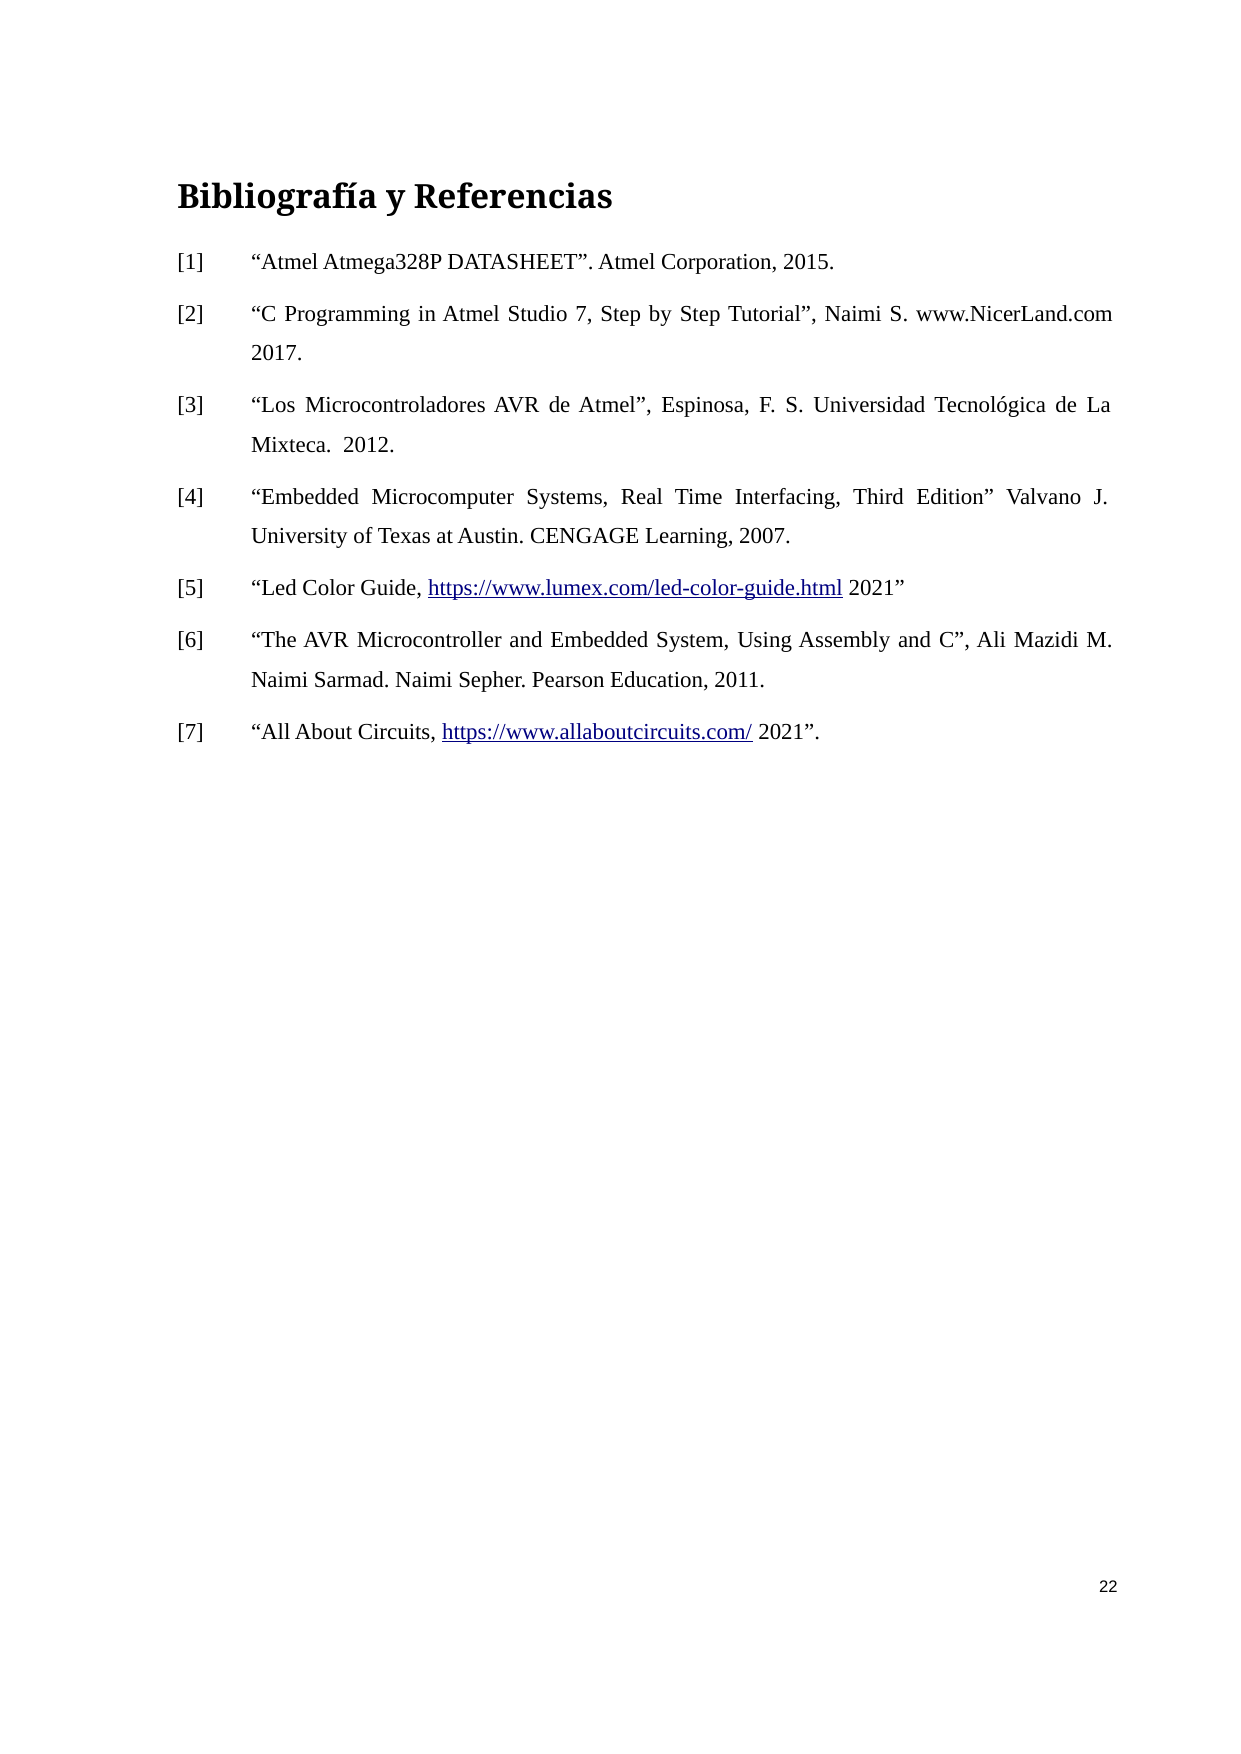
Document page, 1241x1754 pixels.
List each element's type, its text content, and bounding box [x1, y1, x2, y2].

text [3] “Los Microcontroladores AVR de Atmel”, Espinosa, F. S. Universidad Tecnológica de La Mixteca. 2012. [177, 391, 1122, 457]
text [2] “C Programming in Atmel Studio 7, Step by Step Tutorial”, Naimi S. www.NicerLand.com 2017. [177, 300, 1122, 366]
text [7] “All About Circuits, https://www.allaboutcircuits.com/ 2021”. [177, 718, 1122, 744]
text [1] “Atmel Atmega328P DATASHEET”. Atmel Corporation, 2015. [177, 248, 1122, 274]
text [4] “Embedded Microcomputer Systems, Real Time Interfacing, Third Edition” Valvano J. University of Texas at Austin. CENGAGE Learning, 2007. [177, 483, 1122, 549]
text [5] “Led Color Guide, https://www.lumex.com/led-color-guide.html 2021” [177, 574, 1122, 601]
subtitle Bibliografía y Referencias [177, 172, 1122, 218]
text [6] “The AVR Microcontroller and Embedded System, Using Assembly and C”, Ali Mazidi M. Naimi Sarmad. Naimi Sepher. Pearson Education, 2011. [177, 626, 1122, 692]
